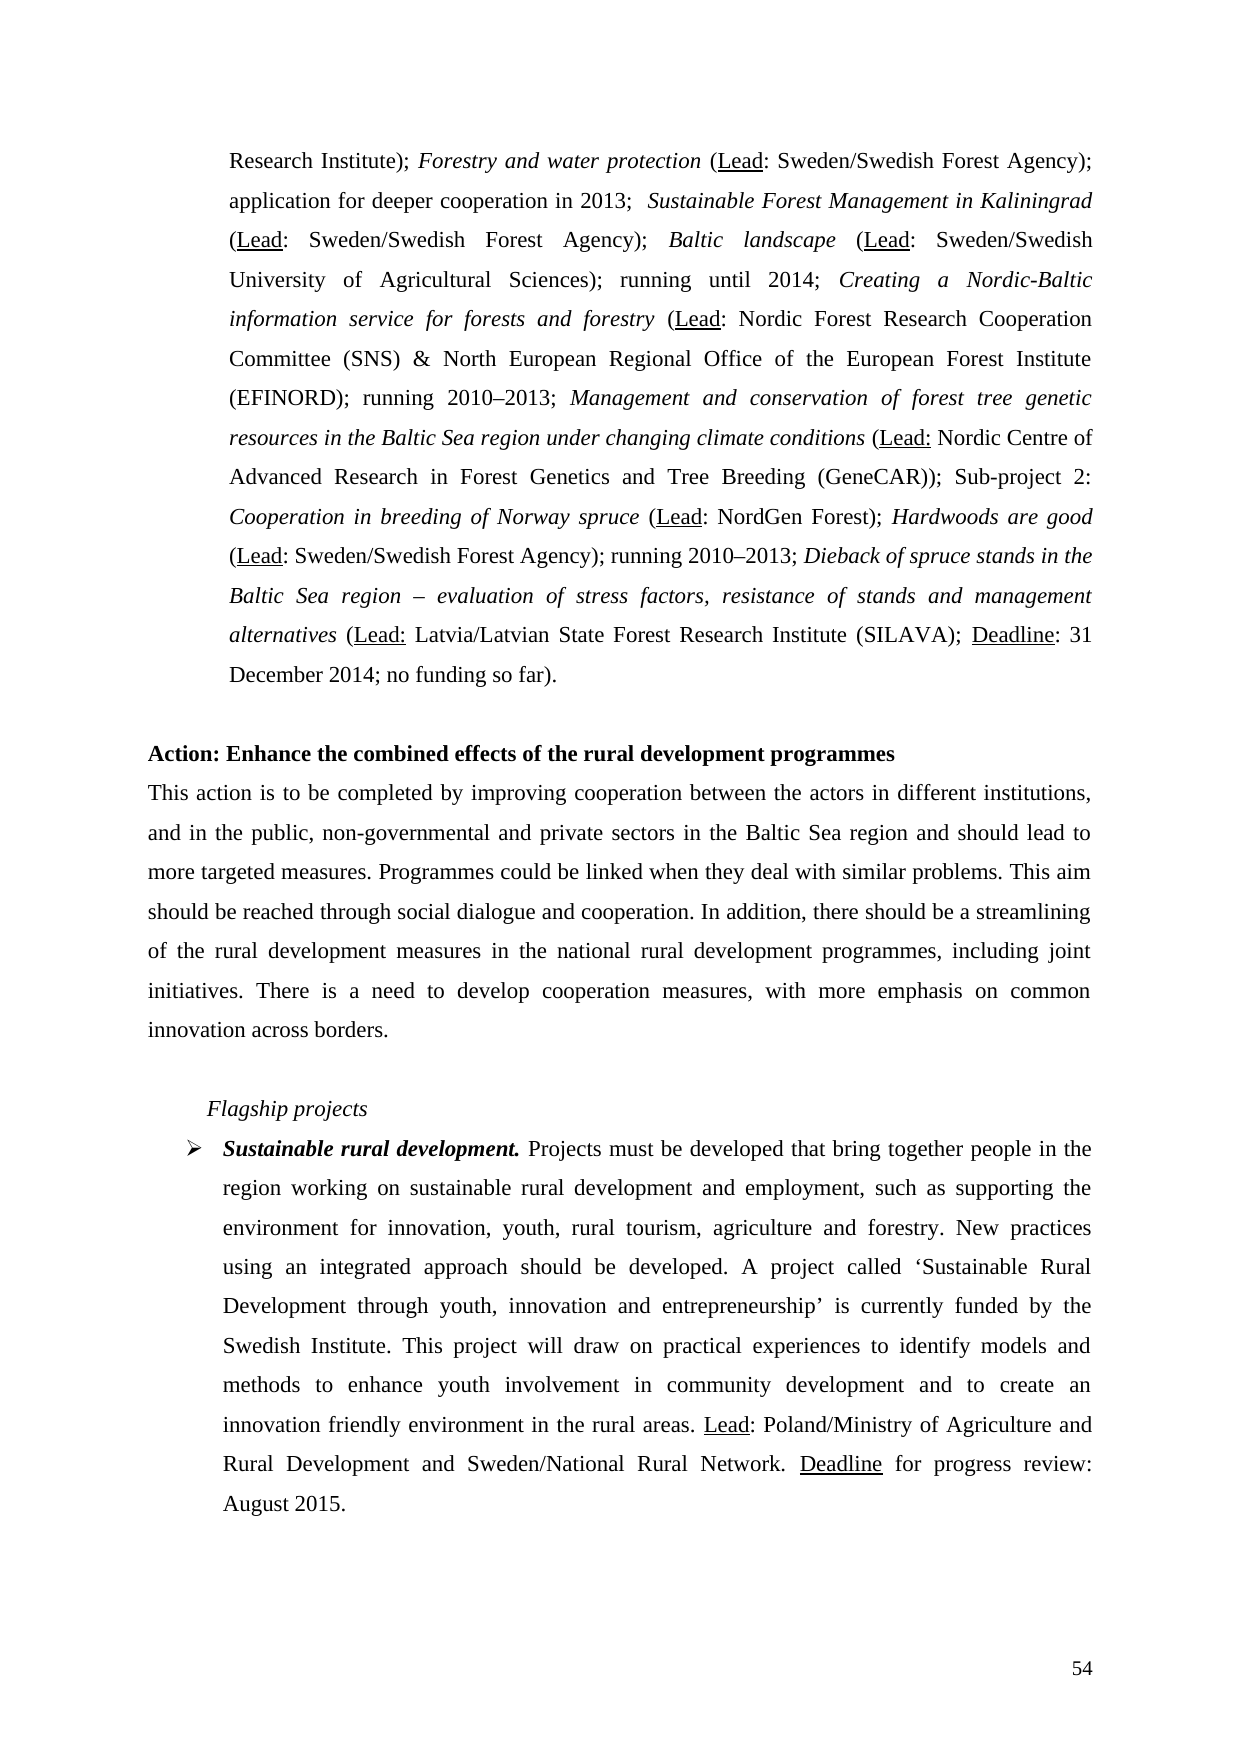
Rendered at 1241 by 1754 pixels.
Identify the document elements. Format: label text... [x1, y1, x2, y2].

text Action: Enhance the combined effects of the rural development programmes [148, 740, 1093, 766]
text Flagship projects [148, 1095, 1093, 1121]
list Sustainable rural development. Projects must be developed that bring together people in the region working on sustainable rural development and employment, such as supporting the environment for innovation, youth, rural tourism, agriculture and forestry. New practices using an integrated approach should be developed. A project called ‘Sustainable Rural Development through youth, innovation and entrepreneurship’ is currently funded by the Swedish Institute. This project will draw on practical experiences to identify models and methods to enhance youth involvement in community development and to create an innovation friendly environment in the rural areas. Lead: Poland/Ministry of Agriculture and Rural Development and Sweden/National Rural Network. Deadline for progress review: August 2015. [185, 1134, 1093, 1516]
text This action is to be completed by improving cooperation between the actors in different institutions, and in the public, non-governmental and private sectors in the Baltic Sea region and should lead to more targeted measures. Programmes could be linked when they deal with similar problems. This aim should be reached through social dialogue and cooperation. In addition, there should be a streamlining of the rural development measures in the national rural development programmes, including joint initiatives. There is a need to develop cooperation measures, with more emphasis on common innovation across borders. [148, 779, 1093, 1042]
text Research Institute); Forestry and water protection (Lead: Sweden/Swedish Forest Agency); application for deeper cooperation in 2013; Sustainable Forest Management in Kaliningrad (Lead: Sweden/Swedish Forest Agency); Baltic landscape (Lead: Sweden/Swedish University of Agricultural Sciences); running until 2014; Creating a Nordic-Baltic information service for forests and forestry (Lead: Nordic Forest Research Cooperation Committee (SNS) & North European Regional Office of the European Forest Institute (EFINORD); running 2010–2013; Management and conservation of forest tree genetic resources in the Baltic Sea region under changing climate conditions (Lead: Nordic Centre of Advanced Research in Forest Genetics and Tree Breeding (GeneCAR)); Sub-project 2: Cooperation in breeding of Norway spruce (Lead: NordGen Forest); Hardwoods are good (Lead: Sweden/Swedish Forest Agency); running 2010–2013; Dieback of spruce stands in the Baltic Sea region – evaluation of stress factors, resistance of stands and management alternatives (Lead: Latvia/Latvian State Forest Research Institute (SILAVA); Deadline: 31 December 2014; no funding so far). [229, 148, 1093, 687]
